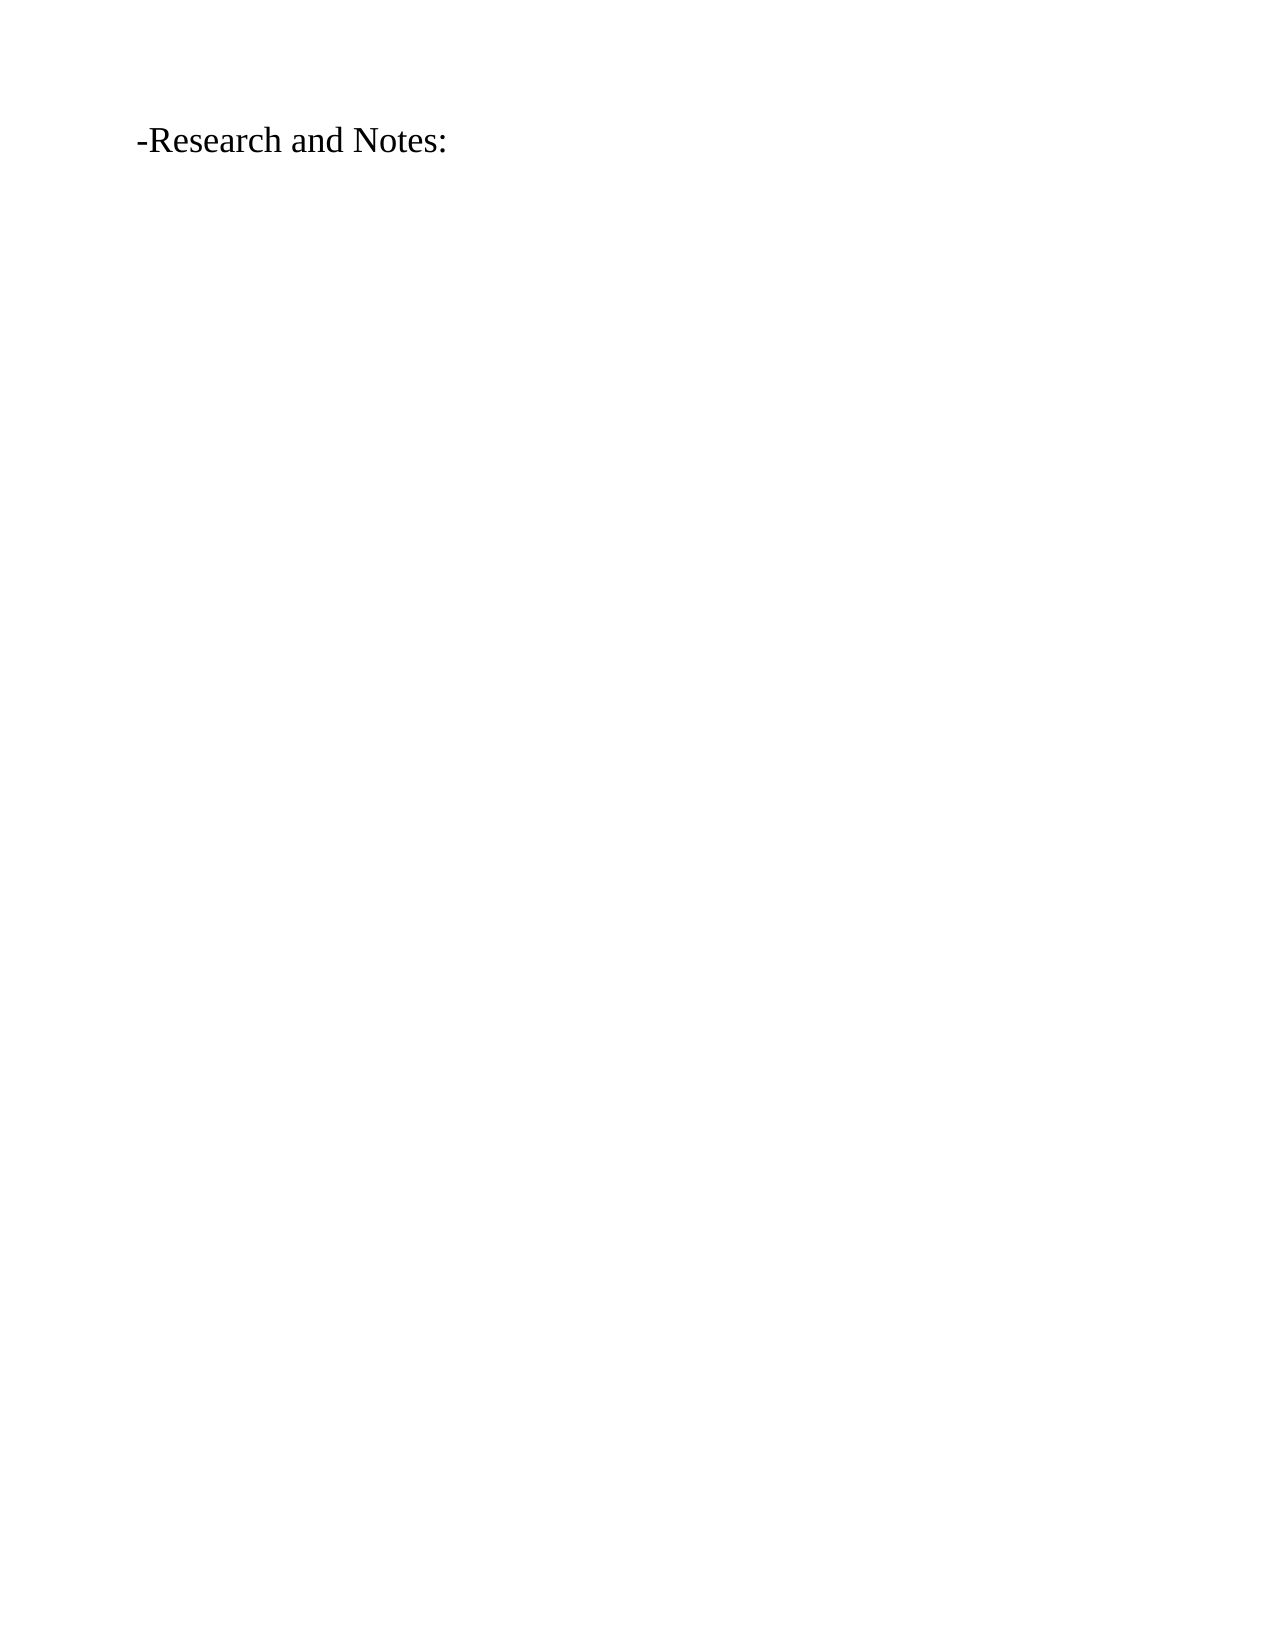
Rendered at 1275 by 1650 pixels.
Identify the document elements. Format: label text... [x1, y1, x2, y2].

text -Research and Notes: [118, 118, 1157, 160]
